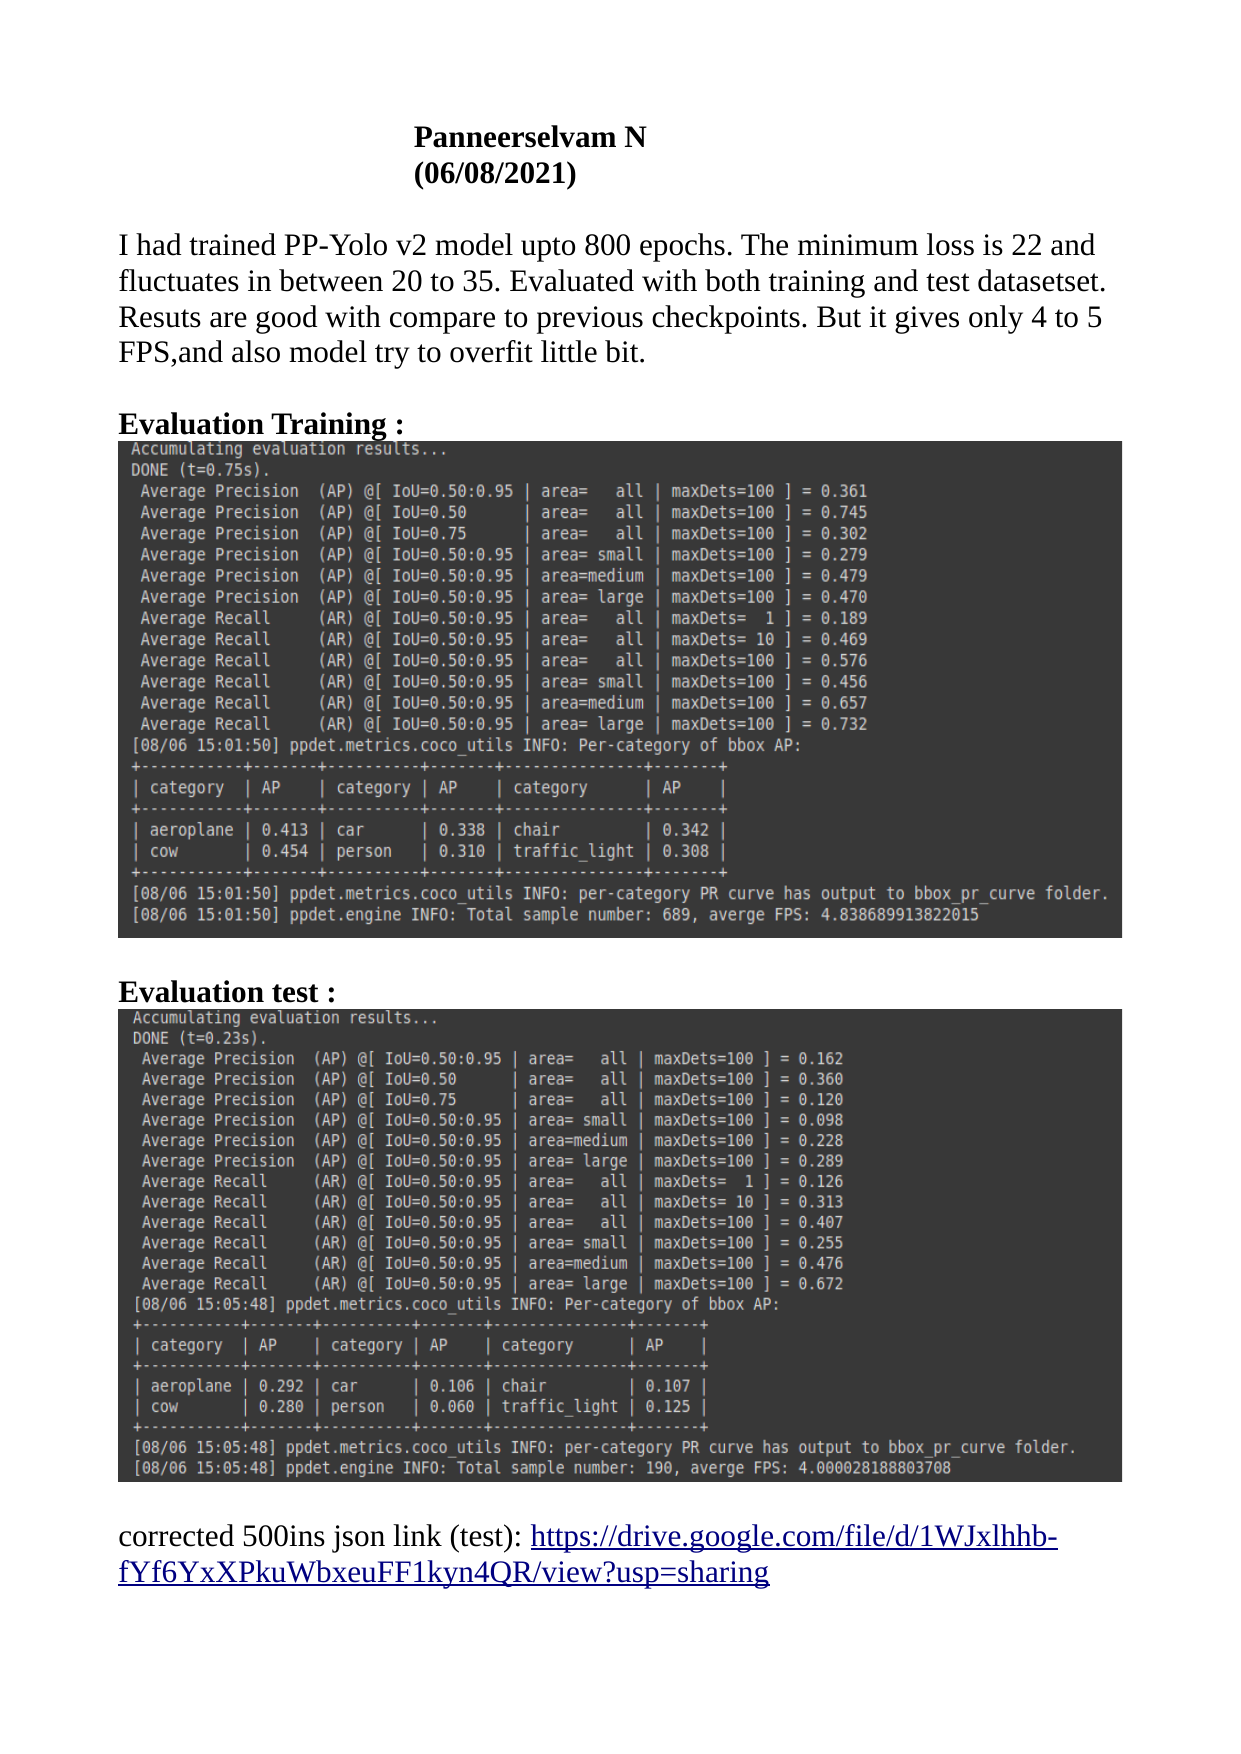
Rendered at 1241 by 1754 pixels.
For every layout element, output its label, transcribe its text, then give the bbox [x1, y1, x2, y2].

picture [118, 441, 1123, 938]
text Evaluation Training : [118, 406, 1122, 441]
text I had trained PP-Yolo v2 model upto 800 epochs. The minimum loss is 22 and fluctuates in between 20 to 35. Evaluated with both training and test datasetset. Resuts are good with compare to previous checkpoints. But it gives only 4 to 5 FPS,and also model try to overfit little bit. [118, 226, 1122, 370]
text Panneerselvam N [118, 118, 1122, 154]
picture [118, 1009, 1123, 1482]
text (06/08/2021) [118, 154, 1122, 190]
text Evaluation test : [118, 974, 1122, 1009]
text corrected 500ins json link (test): https://drive.google.com/file/d/1WJxlhhb-fYf6YxXPkuWbxeuFF1kyn4QR/view?usp=sharing [118, 1517, 1122, 1589]
